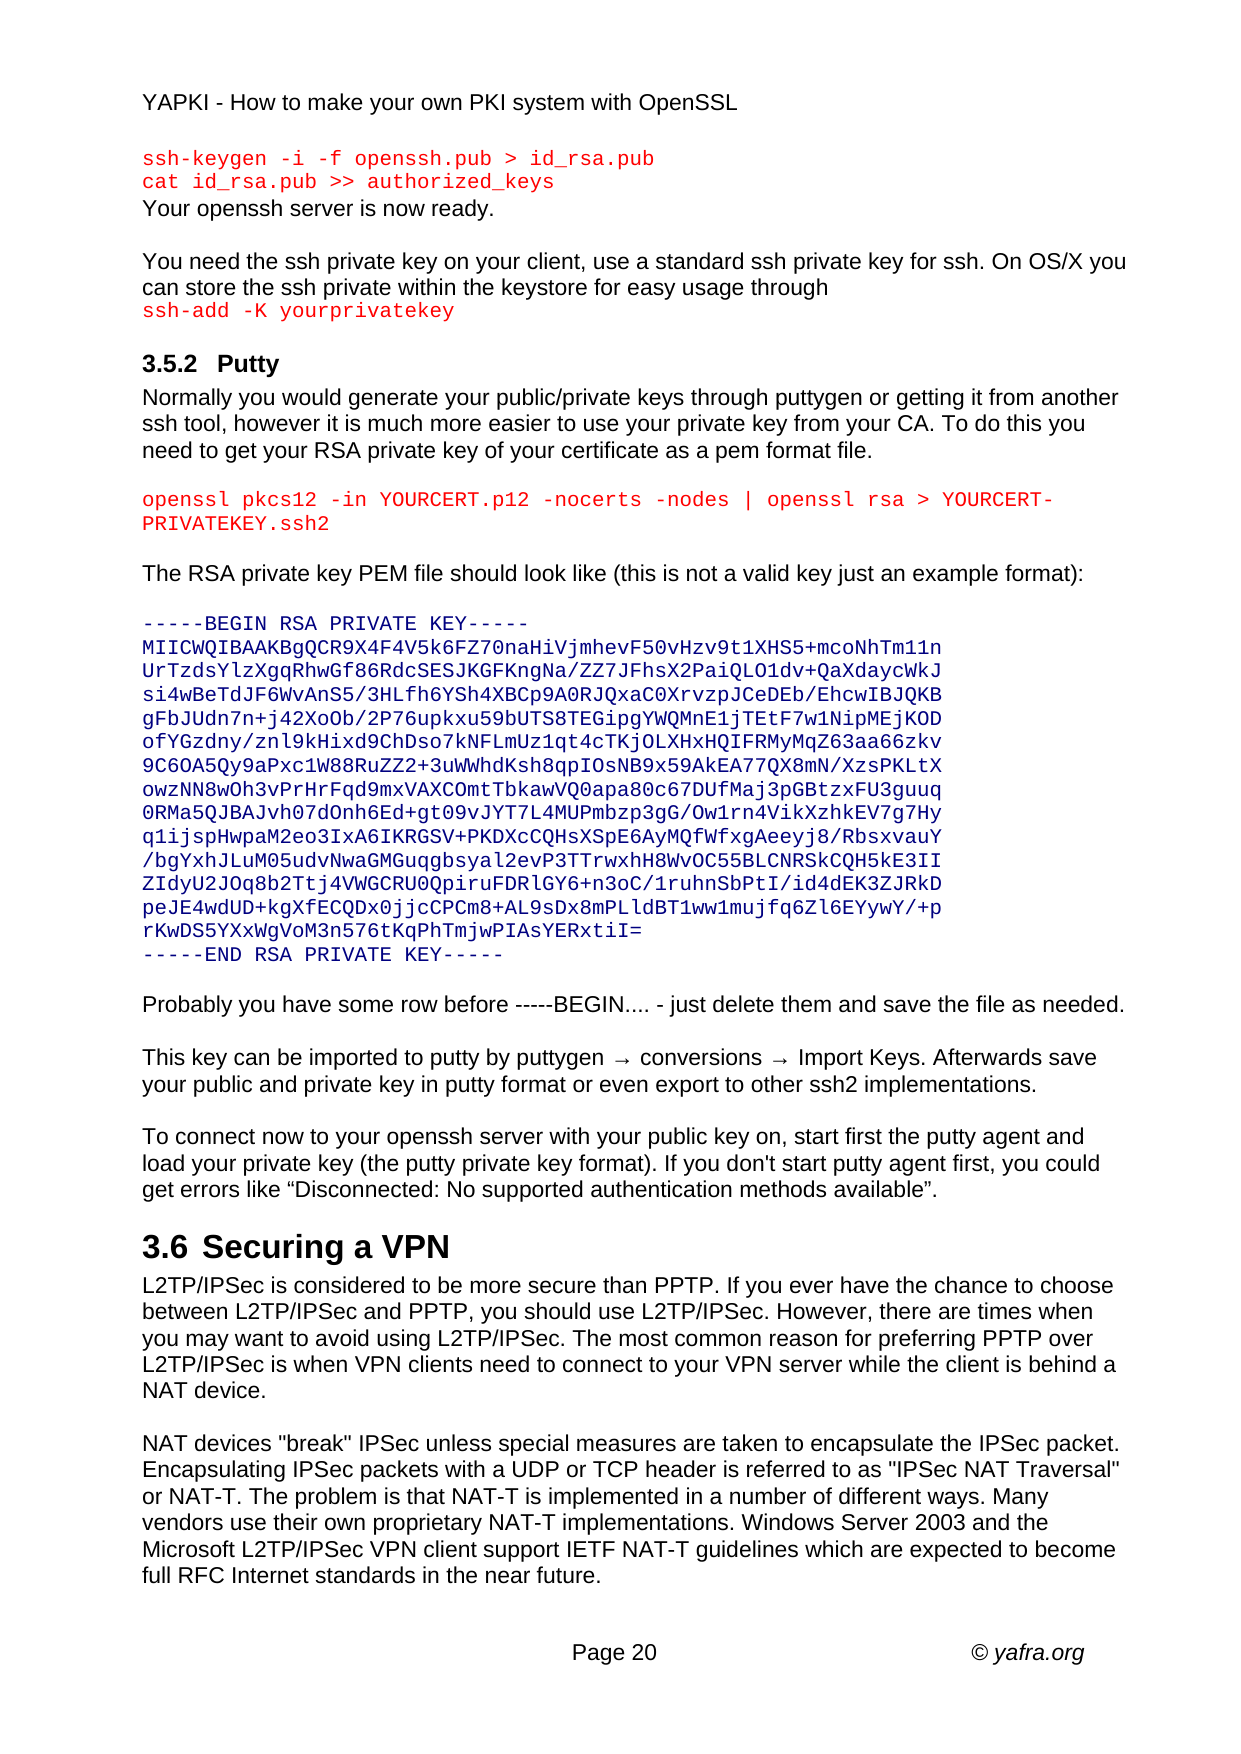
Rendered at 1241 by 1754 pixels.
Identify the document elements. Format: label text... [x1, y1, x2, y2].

text gFbJUdn7n+j42XoOb/2P76upkxu59bUTS8TEGipgYWQMnE1jTEtF7w1NipMEjKOD [142, 708, 1134, 731]
text q1ijspHwpaM2eo3IxA6IKRGSV+PKDXcCQHsXSpE6AyMQfWfxgAeeyj8/RbsxvauY [142, 826, 1134, 849]
text ZIdyU2JOq8b2Ttj4VWGCRU0QpiruFDRlGY6+n3oC/1ruhnSbPtI/id4dEK3ZJRkD [142, 873, 1134, 897]
text You need the ssh private key on your client, use a standard ssh private key for ssh. On OS/X you can store the ssh private within the keystore for easy usage through [142, 248, 1134, 300]
text /bgYxhJLuM05udvNwaGMGuqgbsyal2evP3TTrwxhH8WvOC55BLCNRSkCQH5kE3II [142, 849, 1134, 873]
text 0RMa5QJBAJvh07dOnh6Ed+gt09vJYT7L4MUPmbzp3gG/Ow1rn4VikXzhkEV7g7Hy [142, 802, 1134, 826]
text L2TP/IPSec is considered to be more secure than PPTP. If you ever have the chance to choose between L2TP/IPSec and PPTP, you should use L2TP/IPSec. However, there are times when you may want to avoid using L2TP/IPSec. The most common reason for preferring PPTP over L2TP/IPSec is when VPN clients need to connect to your VPN server while the client is behind a NAT device. [142, 1272, 1134, 1404]
text The RSA private key PEM file should look like (this is not a valid key just an example format): [142, 560, 1134, 587]
text -----BEGIN RSA PRIVATE KEY----- [142, 613, 1134, 637]
text ofYGzdny/znl9kHixd9ChDso7kNFLmUz1qt4cTKjOLXHxHQIFRMyMqZ63aa66zkv [142, 731, 1134, 755]
text Probably you have some row before -----BEGIN.... - just delete them and save the file as needed. [142, 991, 1134, 1018]
text need to get your RSA private key of your certificate as a pem format file. [142, 437, 1134, 463]
text openssl pkcs12 -in YOURCERT.p12 -nocerts -nodes | openssl rsa > YOURCERT-PRIVATEKEY.ssh2 [142, 489, 1134, 537]
text ssh tool, however it is much more easier to use your private key from your CA. To do this you [142, 410, 1134, 437]
subtitle Putty [142, 349, 1134, 378]
text NAT devices "break" IPSec unless special measures are taken to encapsulate the IPSec packet. Encapsulating IPSec packets with a UDP or TCP header is referred to as "IPSec NAT Traversal" or NAT-T. The problem is that NAT-T is implemented in a number of different ways. Many vendors use their own proprietary NAT-T implementations. Windows Server 2003 and the Microsoft L2TP/IPSec VPN client support IETF NAT-T guidelines which are expected to become full RFC Internet standards in the near future. [142, 1430, 1134, 1588]
text To connect now to your openssh server with your public key on, start first the putty agent and [142, 1123, 1134, 1149]
text Your openssh server is now ready. [142, 195, 1134, 221]
text UrTzdsYlzXgqRhwGf86RdcSESJKGFKngNa/ZZ7JFhsX2PaiQLO1dv+QaXdaycWkJ [142, 660, 1134, 684]
text your public and private key in putty format or even export to other ssh2 implementations. [142, 1071, 1134, 1097]
text -----END RSA PRIVATE KEY----- [142, 944, 1134, 968]
text 9C6OA5Qy9aPxc1W88RuZZ2+3uWWhdKsh8qpIOsNB9x59AkEA77QX8mN/XzsPKLtX [142, 755, 1134, 779]
text ssh-add -K yourprivatekey [142, 300, 1134, 324]
text Normally you would generate your public/private keys through puttygen or getting it from another [142, 384, 1134, 410]
text load your private key (the putty private key format). If you don't start putty agent first, you could [142, 1149, 1134, 1176]
subtitle Securing a VPN [142, 1227, 1134, 1266]
text cat id_rsa.pub >> authorized_keys [142, 171, 1134, 195]
text get errors like “Disconnected: No supported authentication methods available”. [142, 1176, 1134, 1202]
text owzNN8wOh3vPrHrFqd9mxVAXCOmtTbkawVQ0apa80c67DUfMaj3pGBtzxFU3guuq [142, 779, 1134, 802]
text MIICWQIBAAKBgQCR9X4F4V5k6FZ70naHiVjmhevF50vHzv9t1XHS5+mcoNhTm11n [142, 637, 1134, 660]
text peJE4wdUD+kgXfECQDx0jjcCPCm8+AL9sDx8mPLldBT1ww1mujfq6Zl6EYywY/+p [142, 897, 1134, 921]
text si4wBeTdJF6WvAnS5/3HLfh6YSh4XBCp9A0RJQxaC0XrvzpJCeDEb/EhcwIBJQKB [142, 684, 1134, 708]
text rKwDS5YXxWgVoM3n576tKqPhTmjwPIAsYERxtiI= [142, 921, 1134, 944]
text ssh-keygen -i -f openssh.pub > id_rsa.pub [142, 148, 1134, 171]
text This key can be imported to putty by puttygen → conversions → Import Keys. Afterwards save [142, 1044, 1134, 1071]
